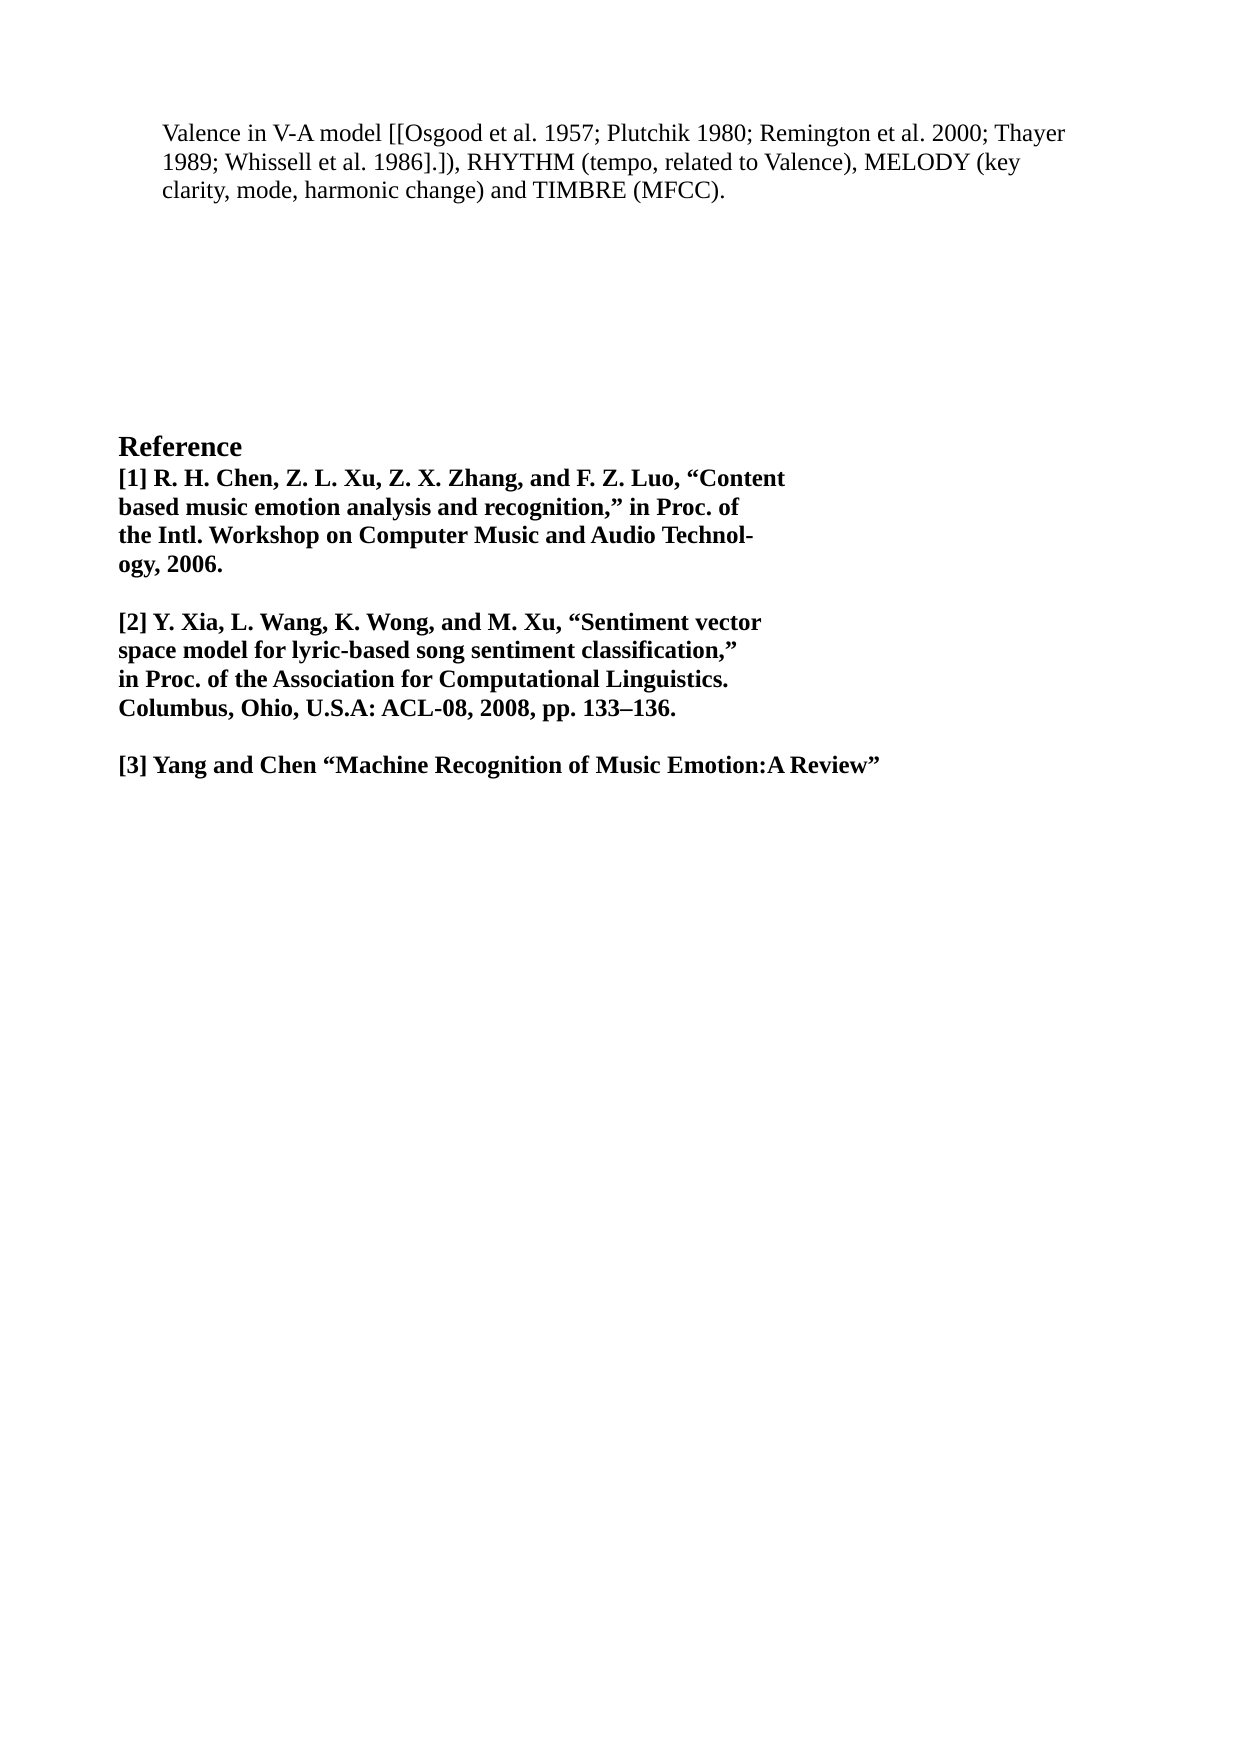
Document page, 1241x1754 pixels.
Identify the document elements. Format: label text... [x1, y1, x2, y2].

text Reference [118, 429, 1122, 463]
text space model for lyric-based song sentiment classification,” [118, 636, 1122, 664]
text [1] R. H. Chen, Z. L. Xu, Z. X. Zhang, and F. Z. Luo, “Content [118, 463, 1122, 492]
text [3] Yang and Chen “Machine Recognition of Music Emotion:A Review” [118, 751, 1122, 779]
text clarity, mode, harmonic change) and TIMBRE (MFCC). [118, 176, 1122, 204]
text based music emotion analysis and recognition,” in Proc. of [118, 492, 1122, 521]
text the Intl. Workshop on Computer Music and Audio Technol- [118, 521, 1122, 549]
text in Proc. of the Association for Computational Linguistics. [118, 664, 1122, 693]
text Columbus, Ohio, U.S.A: ACL-08, 2008, pp. 133–136. [118, 693, 1122, 722]
text ogy, 2006. [118, 549, 1122, 578]
text [2] Y. Xia, L. Wang, K. Wong, and M. Xu, “Sentiment vector [118, 607, 1122, 636]
text Valence in V-A model [[Osgood et al. 1957; Plutchik 1980; Remington et al. 2000; Thayer 1989; Whissell et al. 1986].]), RHYTHM (tempo, related to Valence), MELODY (key [118, 118, 1122, 176]
